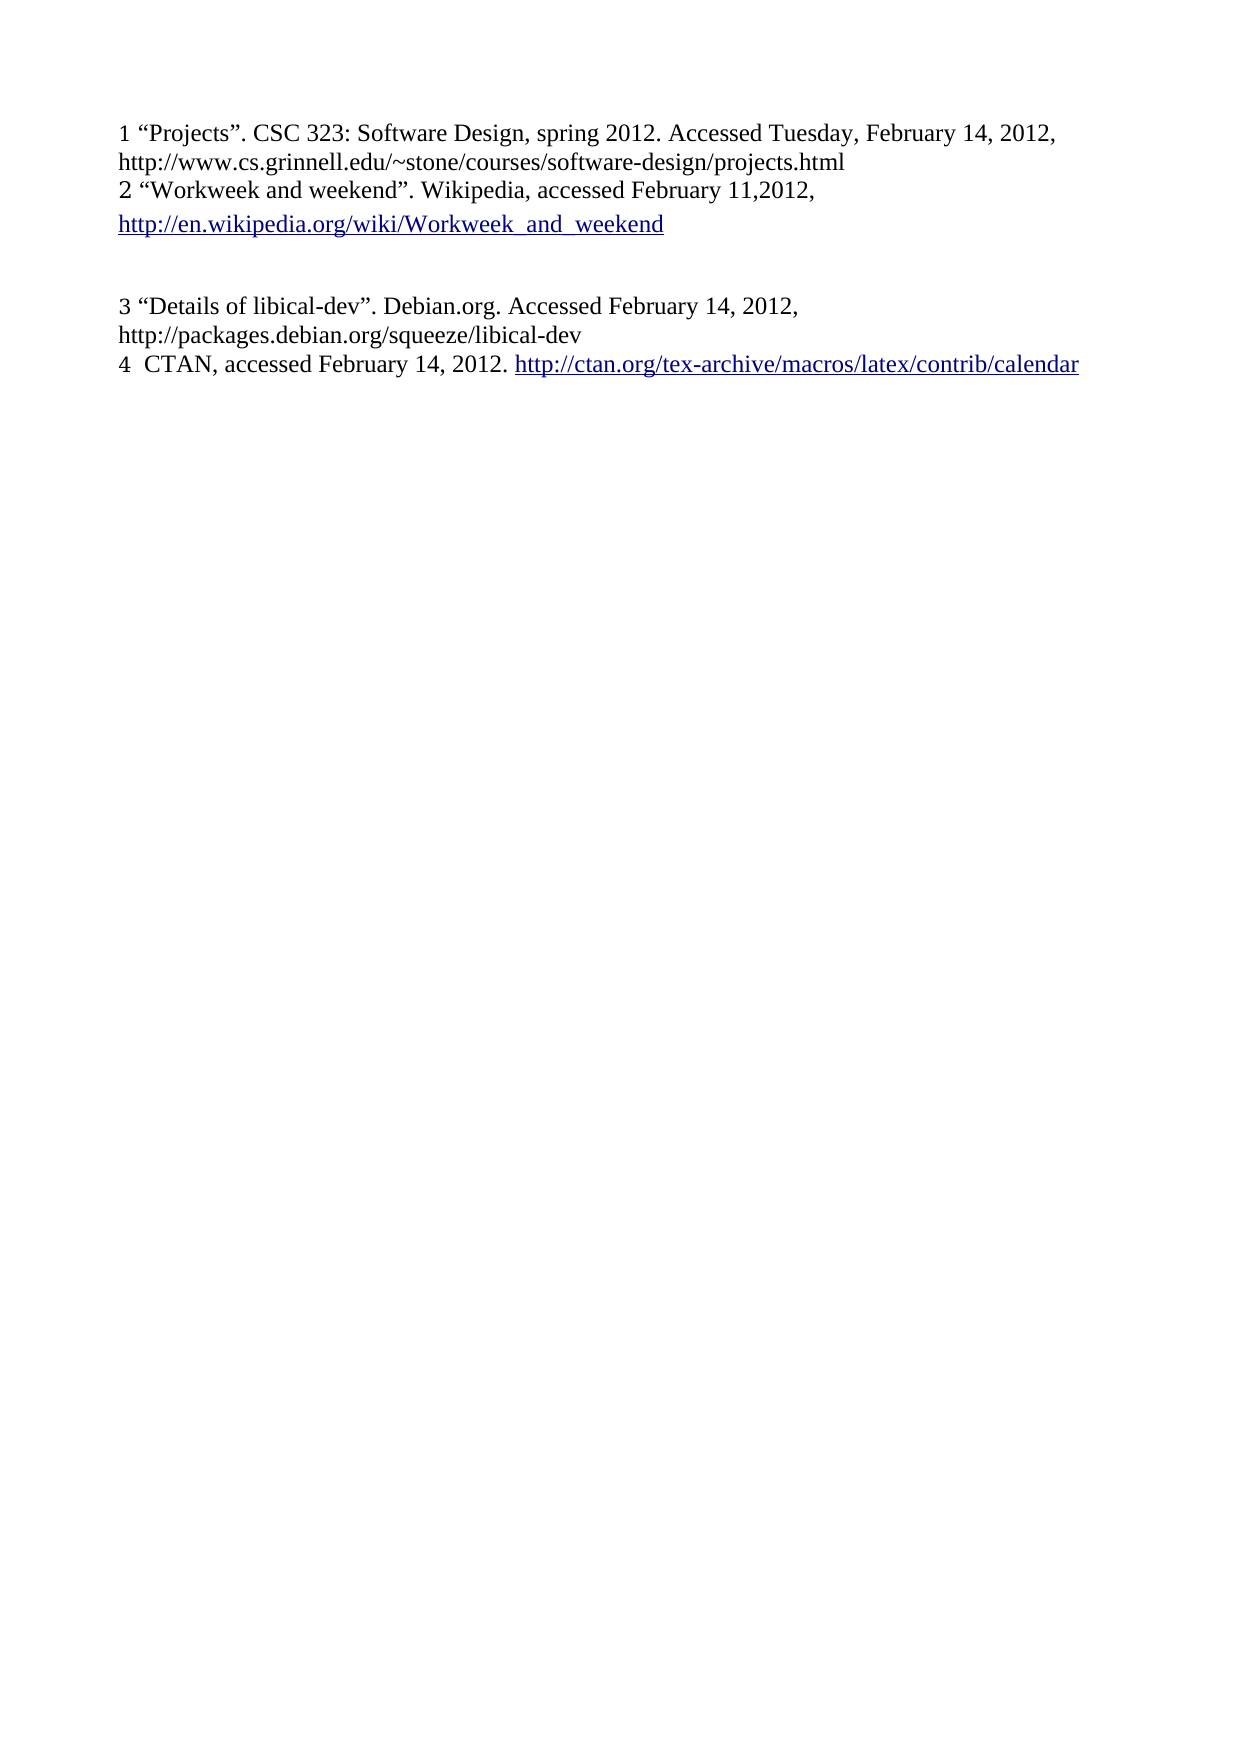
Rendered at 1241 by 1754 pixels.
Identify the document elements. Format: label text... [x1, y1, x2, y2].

text “Details of libical-dev”. Debian.org. Accessed February 14, 2012, http://packages.debian.org/squeeze/libical-dev [118, 291, 1122, 349]
text “Workweek and weekend”. Wikipedia, accessed February 11,2012, http://en.wikipedia.org/wiki/Workweek_and_weekend [118, 176, 1122, 237]
text CTAN, accessed February 14, 2012. http://ctan.org/tex-archive/macros/latex/contrib/calendar [118, 349, 1122, 377]
text “Projects”. CSC 323: Software Design, spring 2012. Accessed Tuesday, February 14, 2012, http://www.cs.grinnell.edu/~stone/courses/software-design/projects.html [118, 118, 1122, 176]
